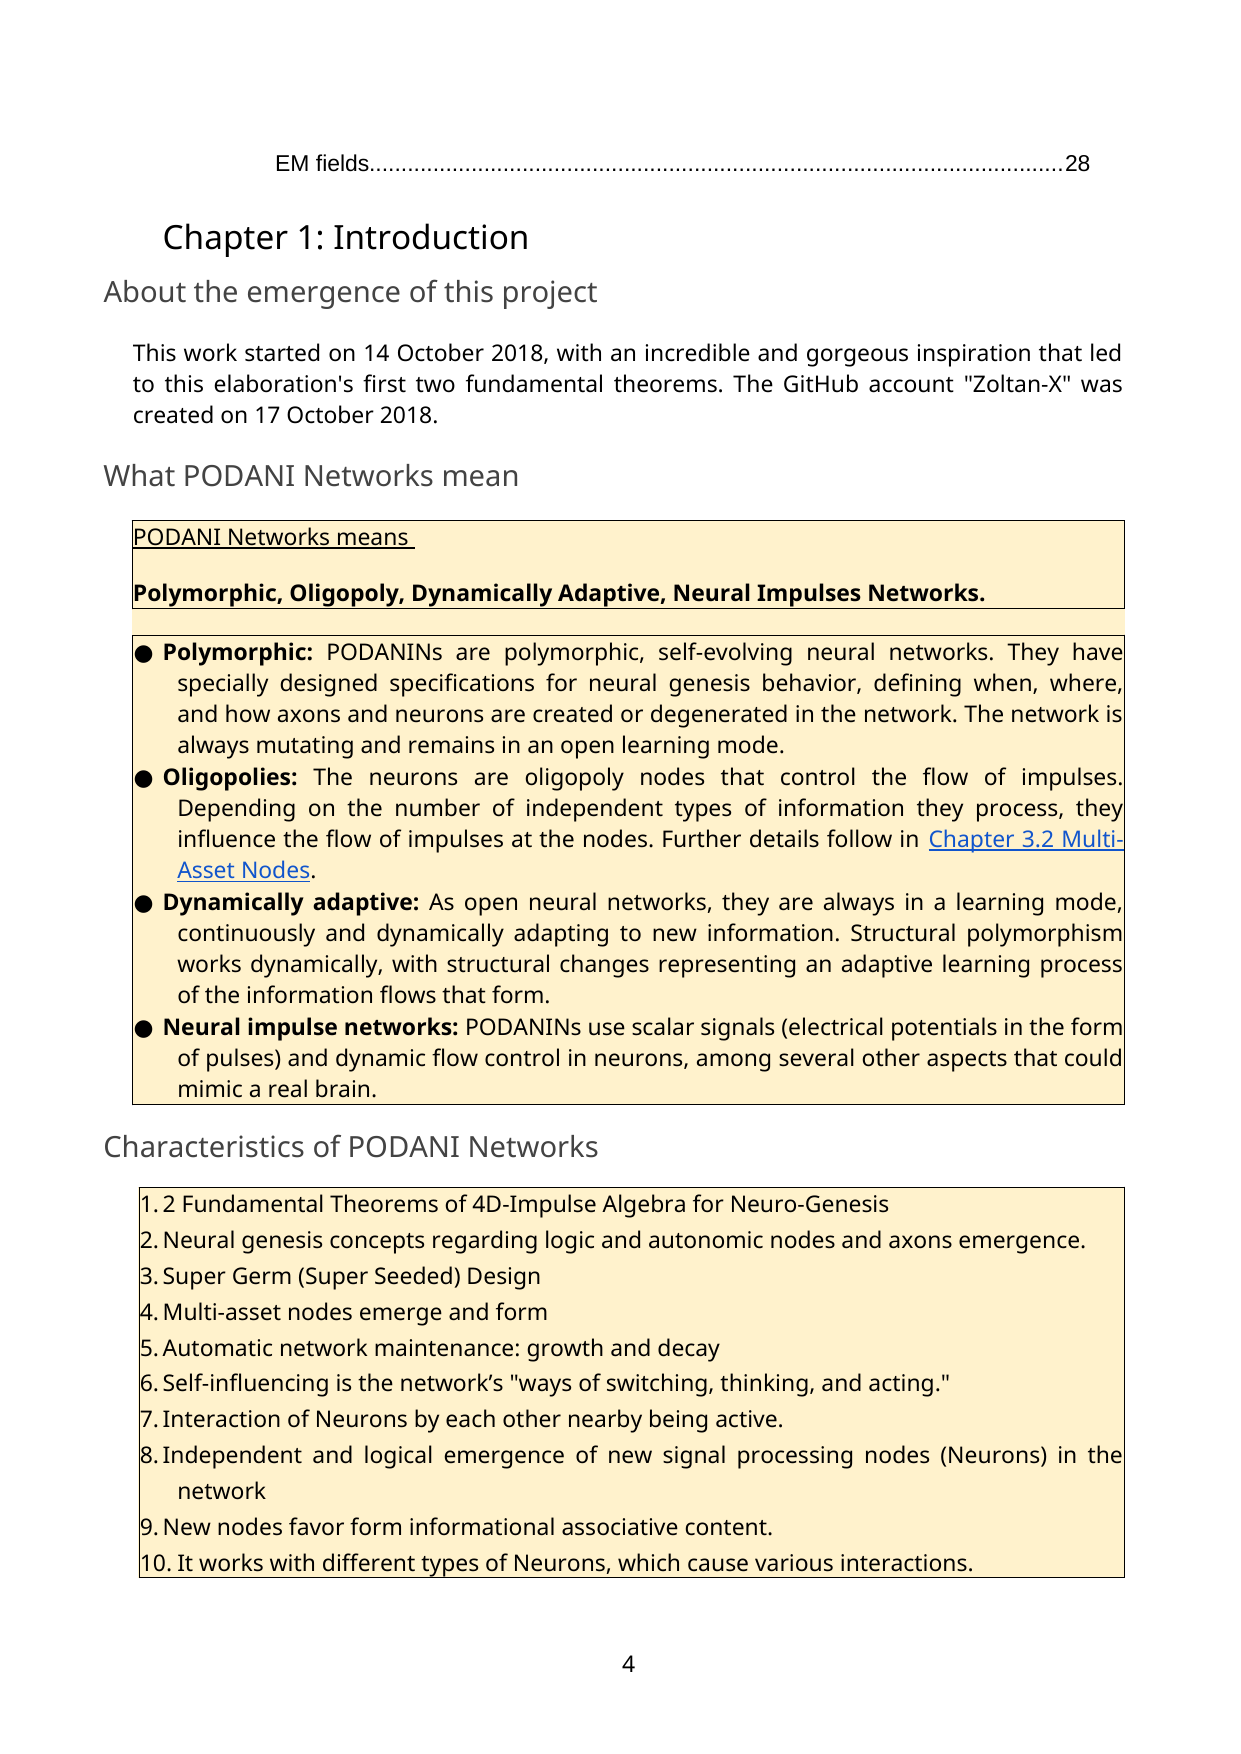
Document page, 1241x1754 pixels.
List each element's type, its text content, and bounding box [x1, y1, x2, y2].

subtitle Chapter 1: Introduction [162, 214, 1090, 259]
subtitle Characteristics of PODANI Networks [103, 1126, 1124, 1166]
list Neural genesis concepts regarding logic and autonomic nodes and axons emergence. [140, 1223, 1124, 1255]
text PODANI Networks means [133, 521, 1124, 552]
list Self-influencing is the network’s "ways of switching, thinking, and acting." [140, 1366, 1124, 1399]
subtitle What PODANI Networks mean [103, 455, 1124, 495]
list Dynamically adaptive: As open neural networks, they are always in a learning mode, continuously and dynamically adapting to new information. Structural polymorphism works dynamically, with structural changes representing an adaptive learning process of the information flows that form. [133, 884, 1124, 1009]
list Automatic network maintenance: growth and decay [140, 1330, 1124, 1363]
list Neural impulse networks: PODANINs use scalar signals (electrical potentials in the form of pulses) and dynamic flow control in neurons, among several other aspects that could mimic a real brain. [133, 1009, 1124, 1104]
text EM fields 28 [275, 150, 1090, 176]
list It works with different types of Neurons, which cause various interactions. [140, 1546, 1124, 1577]
list Interaction of Neurons by each other nearby being active. [140, 1402, 1124, 1434]
list Super Germ (Super Seeded) Design [140, 1258, 1124, 1291]
list Multi-asset nodes emerge and form [140, 1294, 1124, 1327]
list New nodes favor form informational associative content. [140, 1510, 1124, 1542]
text This work started on 14 October 2018, with an incredible and gorgeous inspiration that led to this elaboration's first two fundamental theorems. The GitHub account "Zoltan-X" was created on 17 October 2018. [133, 336, 1124, 430]
list Oligopolies: The neurons are oligopoly nodes that control the flow of impulses. Depending on the number of independent types of information they process, they influence the flow of impulses at the nodes. Further details follow in Chapter 3.2 Multi-Asset Nodes. [133, 759, 1124, 884]
list 2 Fundamental Theorems of 4D-Impulse Algebra for Neuro-Genesis [140, 1188, 1124, 1219]
text Polymorphic, Oligopoly, Dynamically Adaptive, Neural Impulses Networks. [133, 576, 1124, 608]
list Independent and logical emergence of new signal processing nodes (Neurons) in the network [140, 1438, 1124, 1506]
subtitle About the emergence of this project [103, 272, 1124, 311]
list Polymorphic: PODANINs are polymorphic, self-evolving neural networks. They have specially designed specifications for neural genesis behavior, defining when, where, and how axons and neurons are created or degenerated in the network. The network is always mutating and remains in an open learning mode. [133, 636, 1124, 759]
